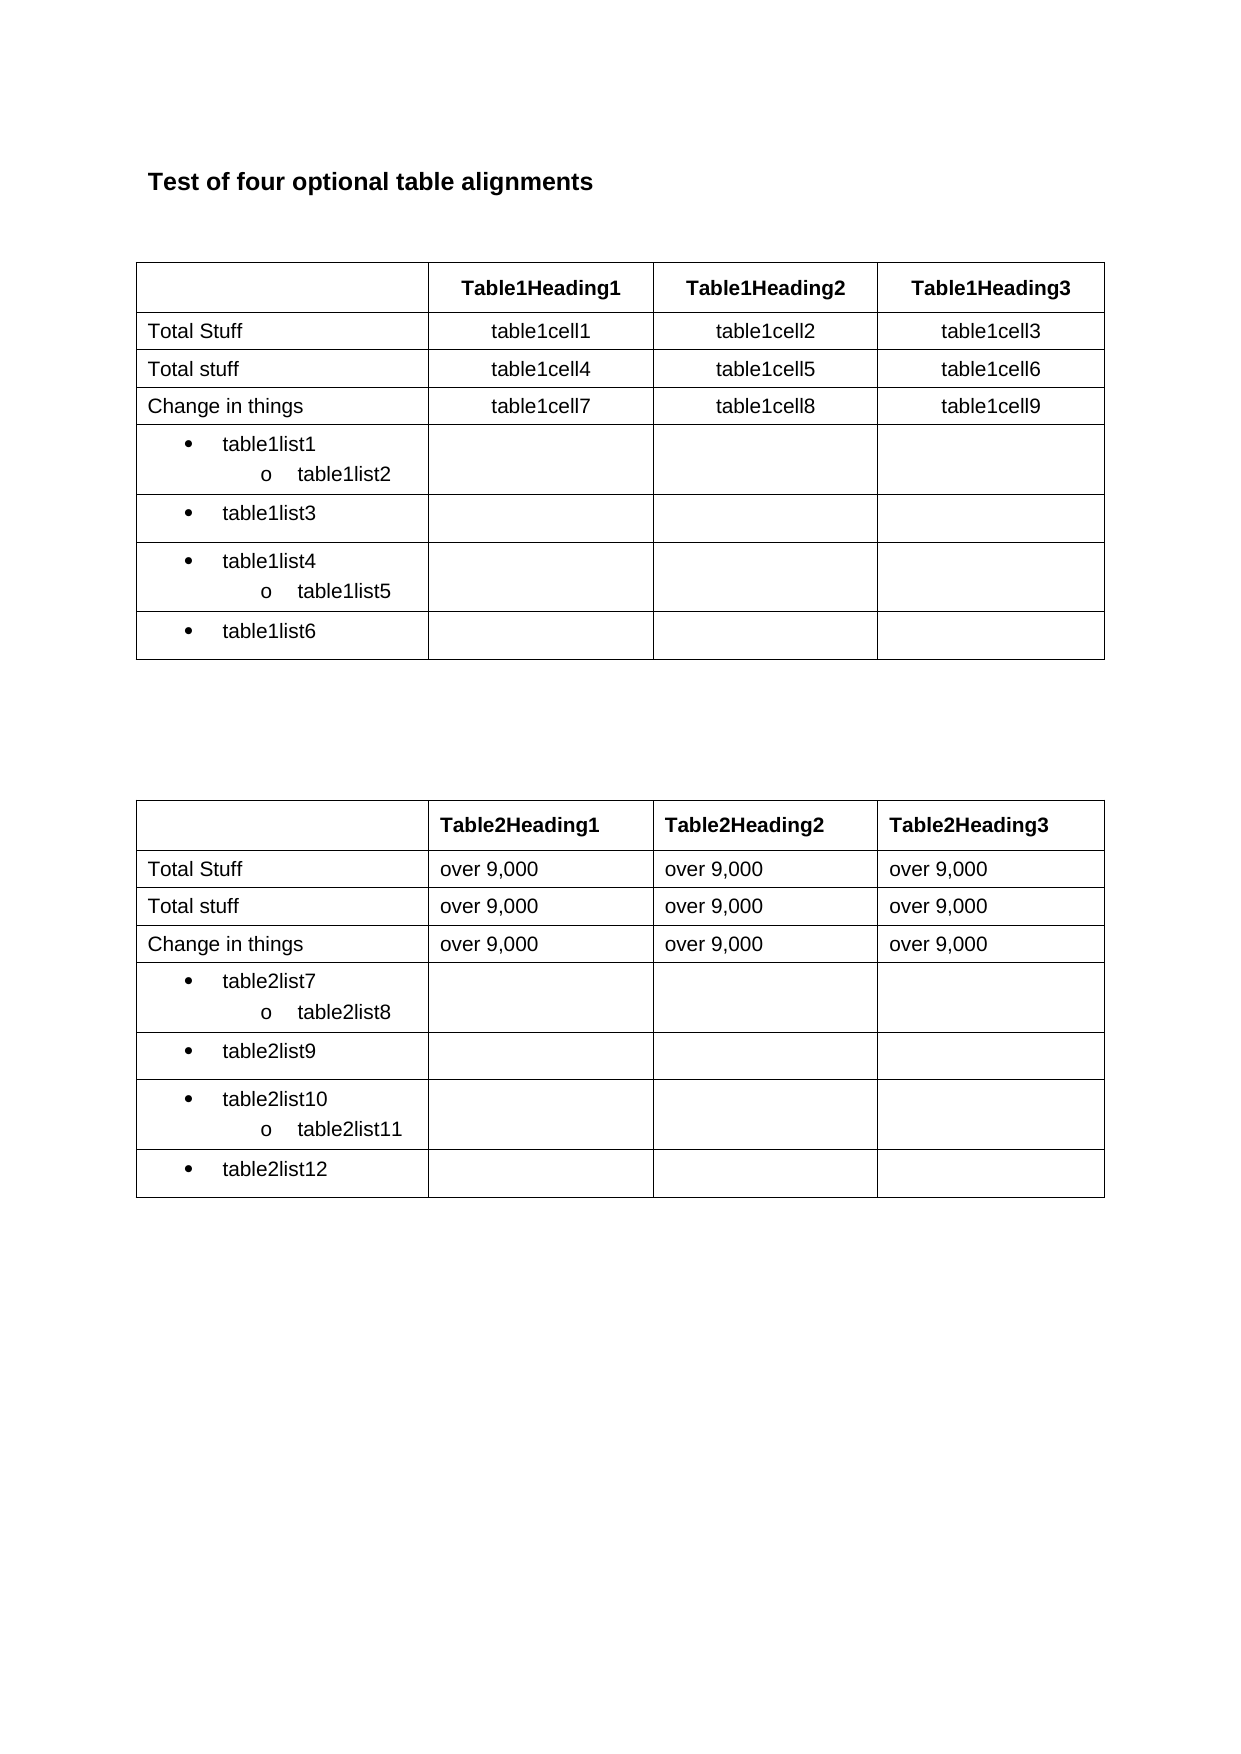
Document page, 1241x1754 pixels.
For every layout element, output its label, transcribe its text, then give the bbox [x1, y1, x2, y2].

table_cell table2list12 [137, 1150, 428, 1197]
table_cell table1list4 table1list5 [137, 543, 428, 611]
table_cell table1cell3 [878, 313, 1104, 349]
table_cell [878, 612, 1104, 659]
table_cell table2list10 table2list11 [137, 1080, 428, 1149]
table_cell table1cell6 [878, 350, 1104, 387]
table_cell [429, 1150, 653, 1197]
table_cell [654, 1080, 877, 1149]
table_header Table2Heading2 [654, 801, 877, 849]
table_cell [429, 1033, 653, 1079]
table_cell over 9,000 [878, 888, 1104, 924]
table_cell over 9,000 [429, 851, 653, 887]
table_cell table1list3 [137, 495, 428, 542]
table_cell Change in things [137, 926, 428, 962]
table_cell [429, 425, 653, 494]
table_cell [654, 963, 877, 1032]
table_cell table1cell9 [878, 388, 1104, 424]
table_header Table1Heading2 [654, 263, 877, 312]
table_cell [654, 425, 877, 494]
table_cell over 9,000 [878, 926, 1104, 962]
table_cell [654, 1150, 877, 1197]
table_cell table1cell7 [429, 388, 653, 424]
title Test of four optional table alignments [148, 167, 1092, 196]
table_cell [878, 425, 1104, 494]
table_header Table2Heading1 [429, 801, 653, 849]
table_cell [878, 543, 1104, 611]
table_cell Total Stuff [137, 313, 428, 349]
table_cell over 9,000 [878, 851, 1104, 887]
table_cell [878, 495, 1104, 542]
table_cell table1cell2 [654, 313, 877, 349]
table_cell Total stuff [137, 350, 428, 387]
table_cell Total Stuff [137, 851, 428, 887]
table_cell [429, 963, 653, 1032]
table_header Table1Heading3 [878, 263, 1104, 312]
table_cell [429, 1080, 653, 1149]
table_cell over 9,000 [654, 926, 877, 962]
table_cell table1list6 [137, 612, 428, 659]
table_cell table1cell1 [429, 313, 653, 349]
table_cell [429, 495, 653, 542]
table_cell [654, 543, 877, 611]
table_cell [654, 1033, 877, 1079]
table_cell Change in things [137, 388, 428, 424]
table_cell over 9,000 [654, 888, 877, 924]
table_cell over 9,000 [429, 926, 653, 962]
table_cell table1cell5 [654, 350, 877, 387]
table_cell table1cell4 [429, 350, 653, 387]
table_header Table1Heading1 [429, 263, 653, 312]
table_cell table1list1 table1list2 [137, 425, 428, 494]
table_cell [878, 963, 1104, 1032]
table_cell [878, 1150, 1104, 1197]
table_cell over 9,000 [429, 888, 653, 924]
table_header Table2Heading3 [878, 801, 1104, 849]
table_cell [878, 1033, 1104, 1079]
table_cell [429, 543, 653, 611]
table_cell [878, 1080, 1104, 1149]
table_cell [654, 612, 877, 659]
table_header [137, 263, 428, 312]
table_cell Total stuff [137, 888, 428, 924]
table_cell table2list7 table2list8 [137, 963, 428, 1032]
table_cell over 9,000 [654, 851, 877, 887]
table_cell [429, 612, 653, 659]
table_cell [654, 495, 877, 542]
table_cell table2list9 [137, 1033, 428, 1079]
table_cell table1cell8 [654, 388, 877, 424]
table_header [137, 801, 428, 849]
